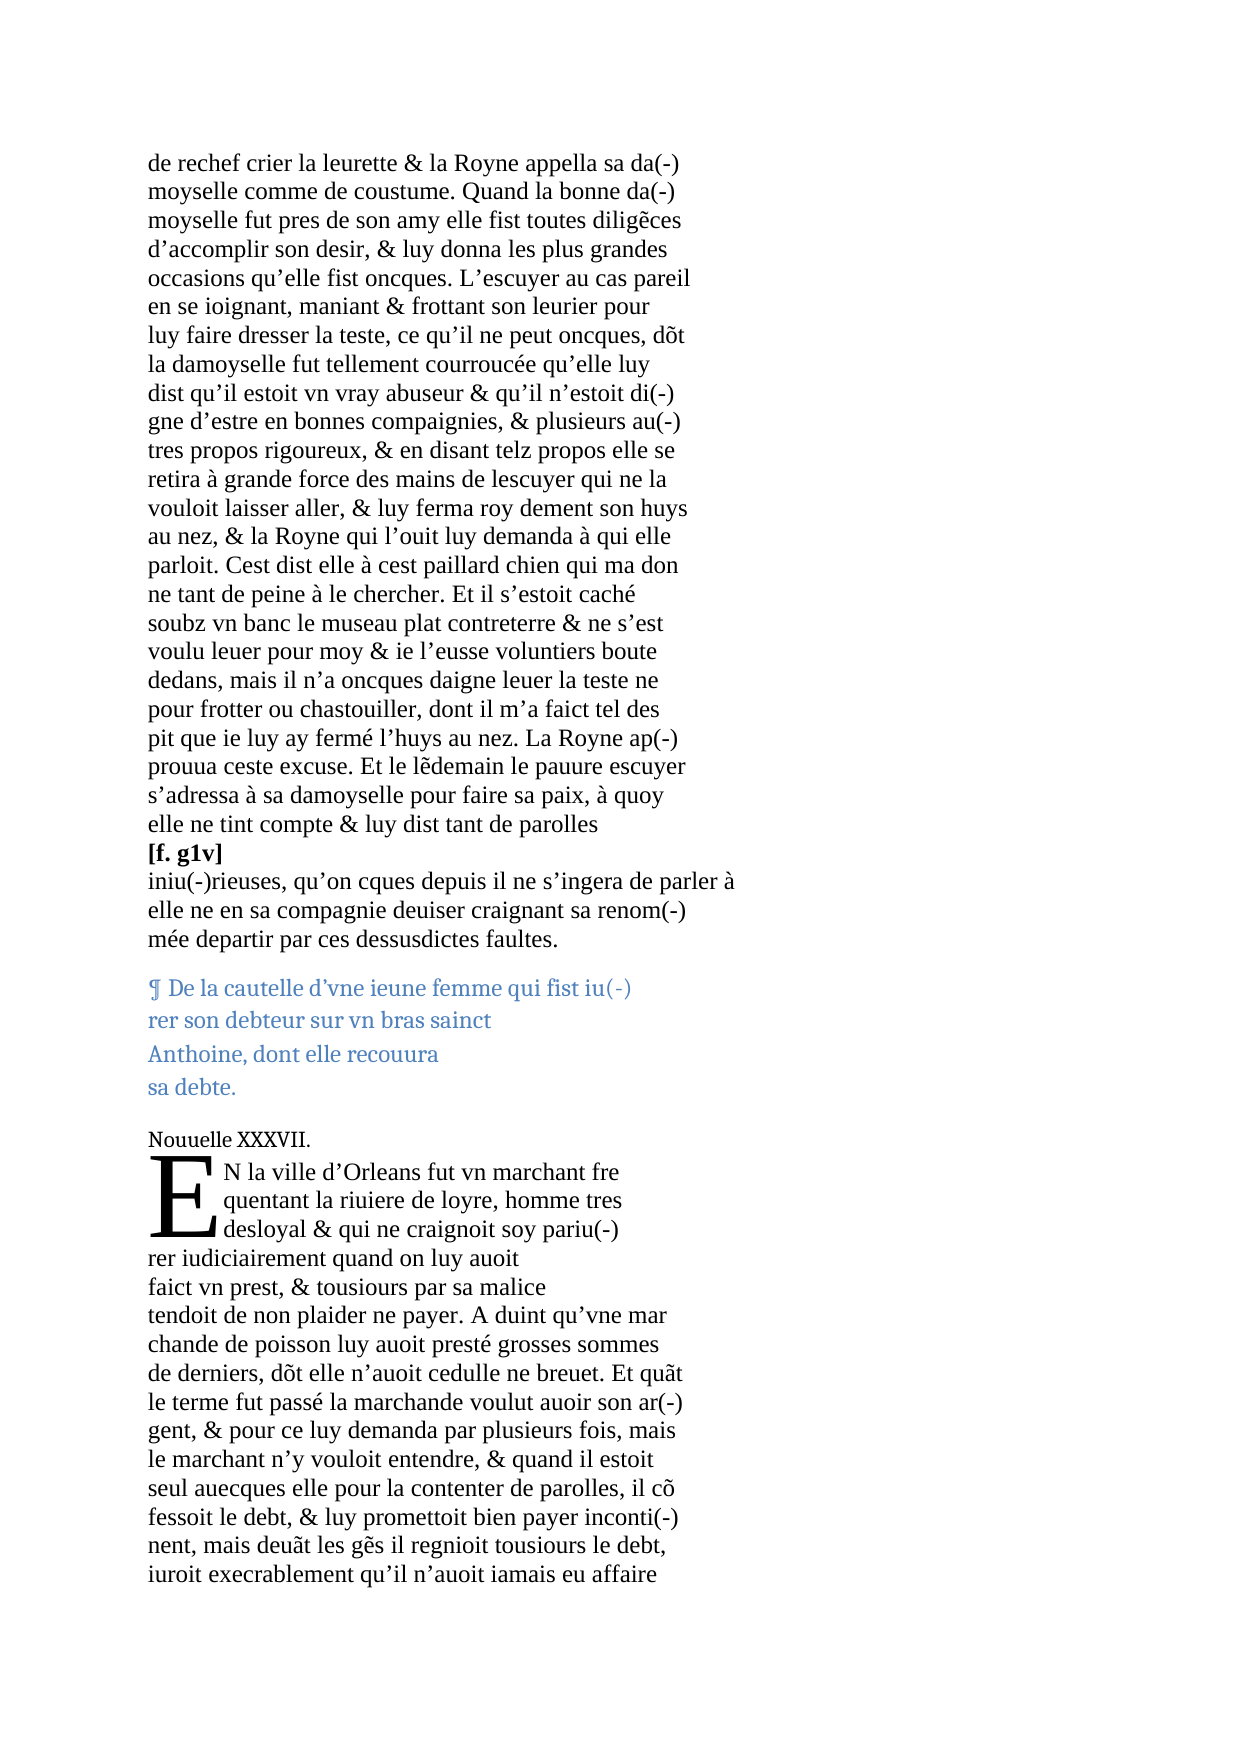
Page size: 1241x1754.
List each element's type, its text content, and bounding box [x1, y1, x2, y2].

subtitle ¶ De la cautelle d’vne ieune femme qui fist iu(-) rer son debteur sur vn bras sainct Anthoine, dont elle recouura sa debte. [148, 973, 1093, 1101]
subtitle Nouuelle XXXVII. [148, 1126, 1093, 1153]
text de rechef crier la leurette & la Royne appella sa da(-) moyselle comme de coustume. Quand la bonne da(-) moyselle fut pres de son amy elle fist toutes diligẽces d’accomplir son desir, & luy donna les plus grandes occasions qu’elle fist oncques. L’escuyer au cas pareil en se ioignant, maniant & frottant son leurier pour luy faire dresser la teste, ce qu’il ne peut oncques, dõt la damoyselle fut tellement courroucée qu’elle luy dist qu’il estoit vn vray abuseur & qu’il n’estoit di(-) gne d’estre en bonnes compaignies, & plusieurs au(-) tres propos rigoureux, & en disant telz propos elle se retira à grande force des mains de lescuyer qui ne la vouloit laisser aller, & luy ferma roy dement son huys au nez, & la Royne qui l’ouit luy demanda à qui elle parloit. Cest dist elle à cest paillard chien qui ma don ne tant de peine à le chercher. Et il s’estoit caché soubz vn banc le museau plat contreterre & ne s’est voulu leuer pour moy & ie l’eusse voluntiers boute dedans, mais il n’a oncques daigne leuer la teste ne pour frotter ou chastouiller, dont il m’a faict tel des pit que ie luy ay fermé l’huys au nez. La Royne ap(-) prouua ceste excuse. Et le lẽdemain le pauure escuyer s’adressa à sa damoyselle pour faire sa paix, à quoy elle ne tint compte & luy dist tant de parolles [f. g1v] iniu(-)rieuses, qu’on cques depuis il ne s’ingera de parler à elle ne en sa compagnie deuiser craignant sa renom(-) mée departir par ces dessusdictes faultes. [148, 148, 1093, 953]
text EN la ville d’Orleans fut vn marchant fre quentant la riuiere de loyre, homme tres desloyal & qui ne craignoit soy pariu(-) rer iudiciairement quand on luy auoit faict vn prest, & tousiours par sa malice tendoit de non plaider ne payer. A duint qu’vne mar chande de poisson luy auoit presté grosses sommes de derniers, dõt elle n’auoit cedulle ne breuet. Et quãt le terme fut passé la marchande voulut auoir son ar(-) gent, & pour ce luy demanda par plusieurs fois, mais le marchant n’y vouloit entendre, & quand il estoit seul auecques elle pour la contenter de parolles, il cõ fessoit le debt, & luy promettoit bien payer inconti(-) nent, mais deuãt les gẽs il regnioit tousiours le debt, iuroit execrablement qu’il n’auoit iamais eu affaire [148, 1157, 1093, 1588]
